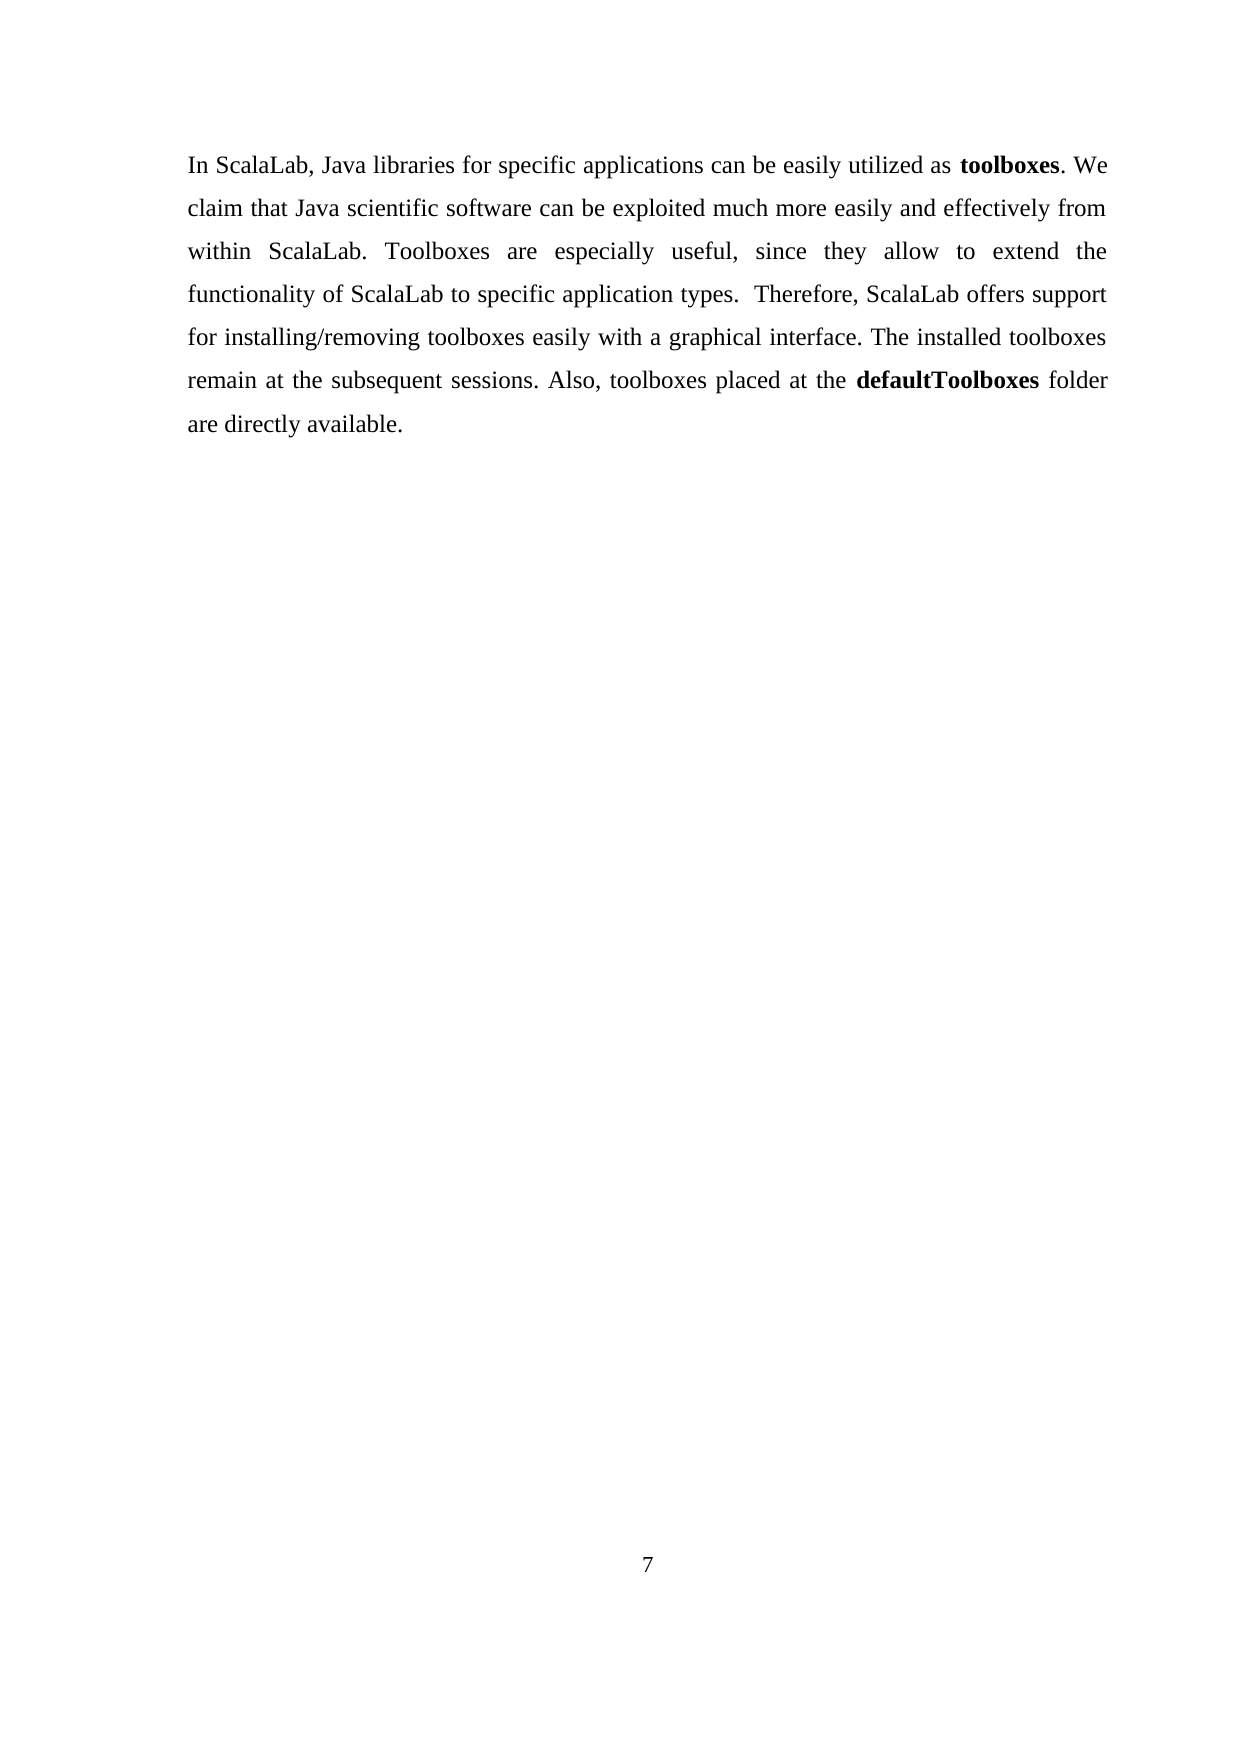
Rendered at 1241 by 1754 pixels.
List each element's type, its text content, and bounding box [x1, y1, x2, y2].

text In ScalaLab, Java libraries for specific applications can be easily utilized as toolboxes. We claim that Java scientific software can be exploited much more easily and effectively from within ScalaLab. Toolboxes are especially useful, since they allow to extend the functionality of ScalaLab to specific application types. Therefore, ScalaLab offers support for installing/removing toolboxes easily with a graphical interface. The installed toolboxes remain at the subsequent sessions. Also, toolboxes placed at the defaultToolboxes folder are directly available. [187, 150, 1108, 437]
